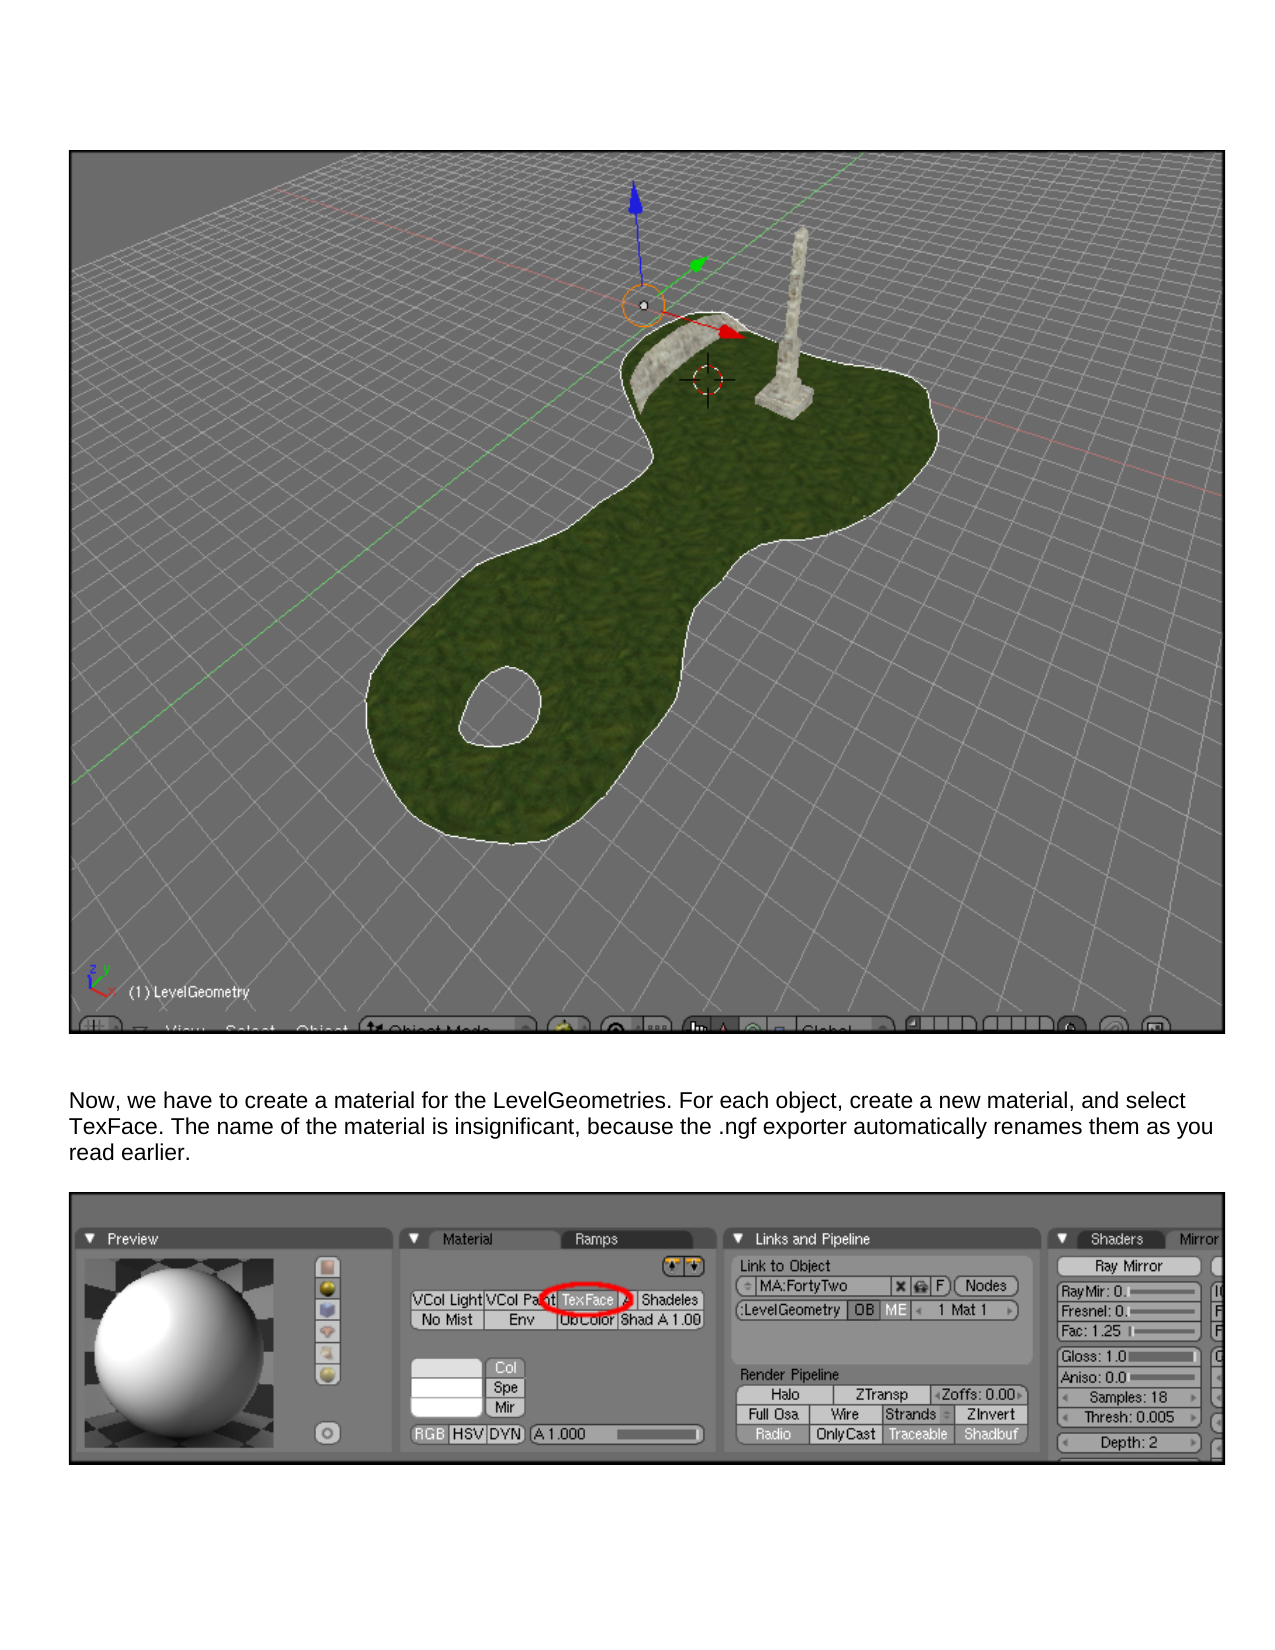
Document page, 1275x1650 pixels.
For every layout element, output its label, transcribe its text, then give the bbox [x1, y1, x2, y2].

picture [68, 1192, 1225, 1465]
text Now, we have to create a material for the LevelGeometries. For each object, create a new material, and select TexFace. The name of the material is insignificant, because the .ngf exporter automatically renames them as you read earlier. [69, 1087, 1225, 1166]
picture [68, 150, 1225, 1034]
